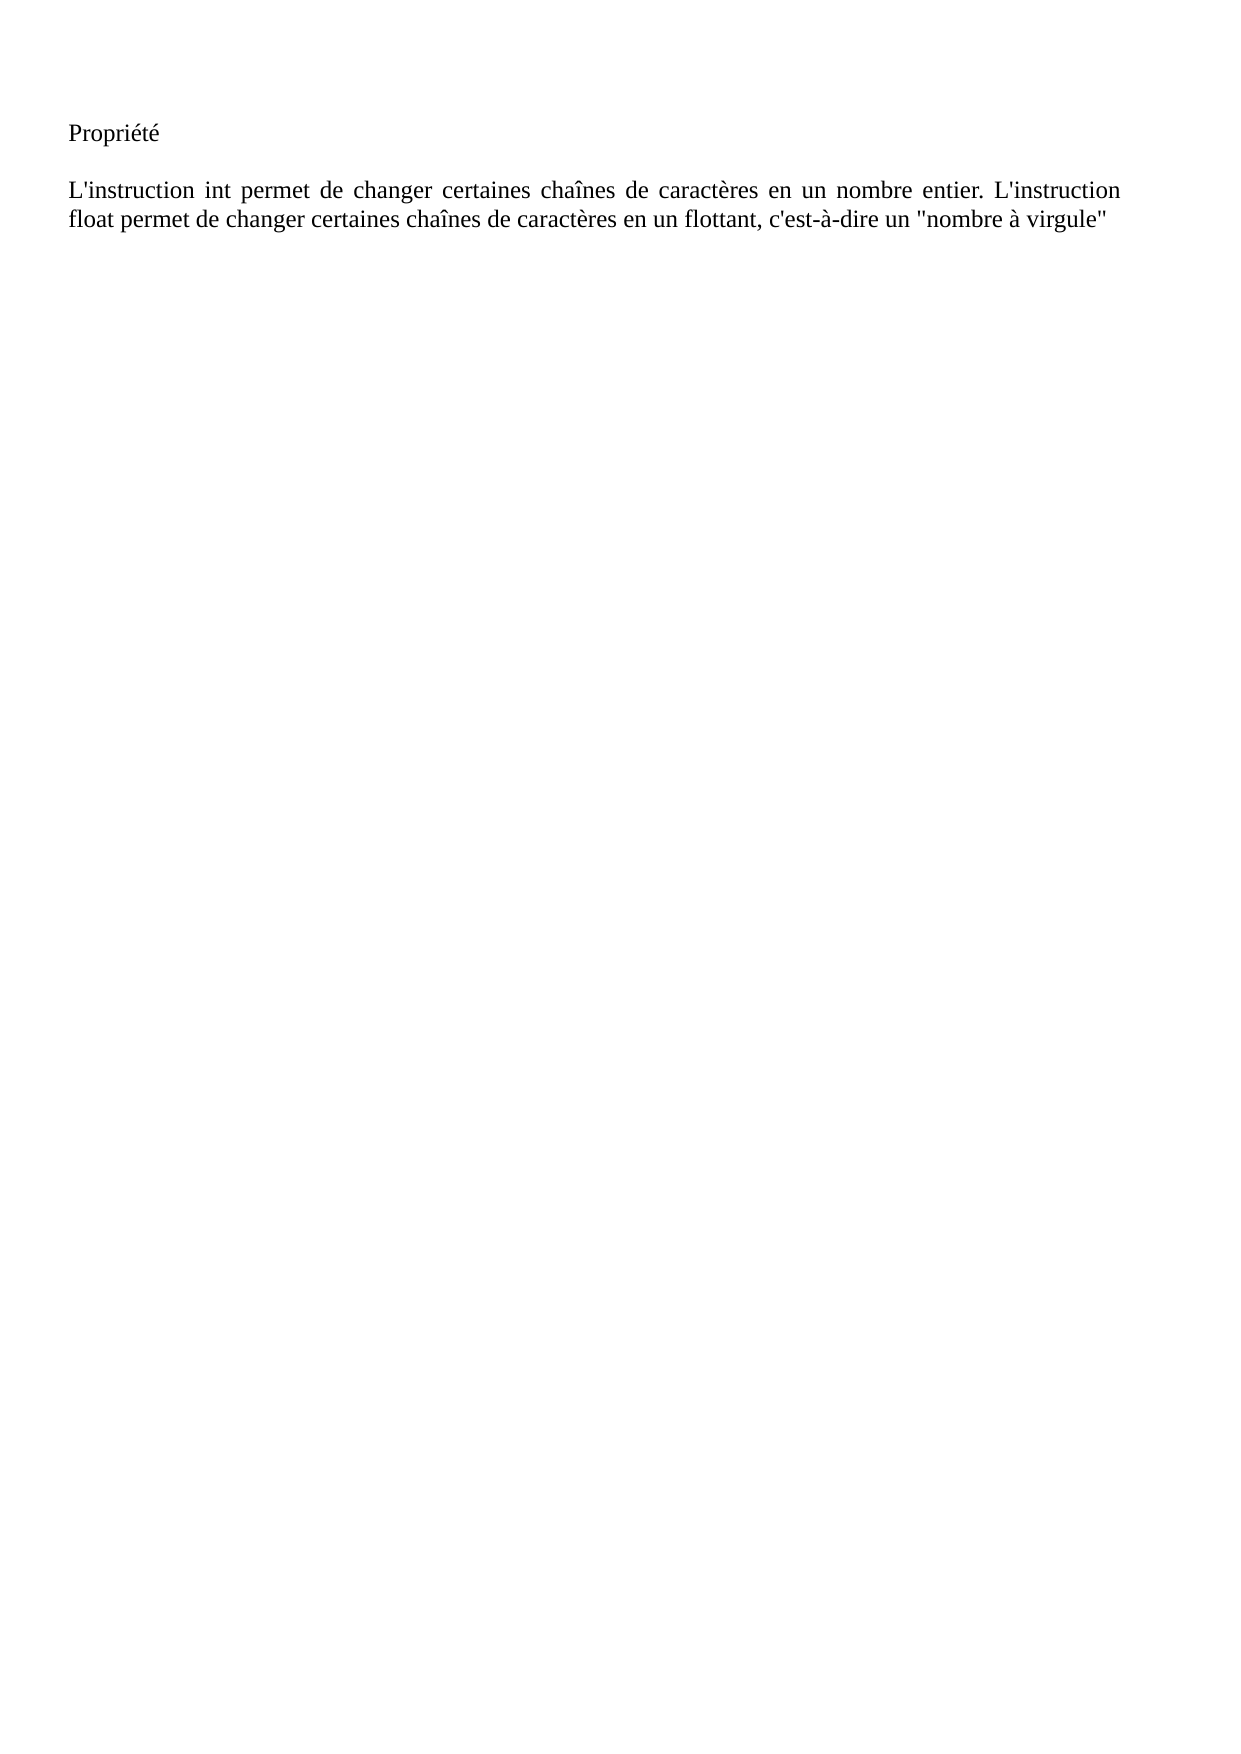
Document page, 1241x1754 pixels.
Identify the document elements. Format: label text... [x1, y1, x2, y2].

text L'instruction int permet de changer certaines chaînes de caractères en un nombre entier. L'instruction float permet de changer certaines chaînes de caractères en un flottant, c'est-à-dire un "nombre à virgule" [68, 176, 1122, 233]
text Propriété [68, 118, 1122, 147]
